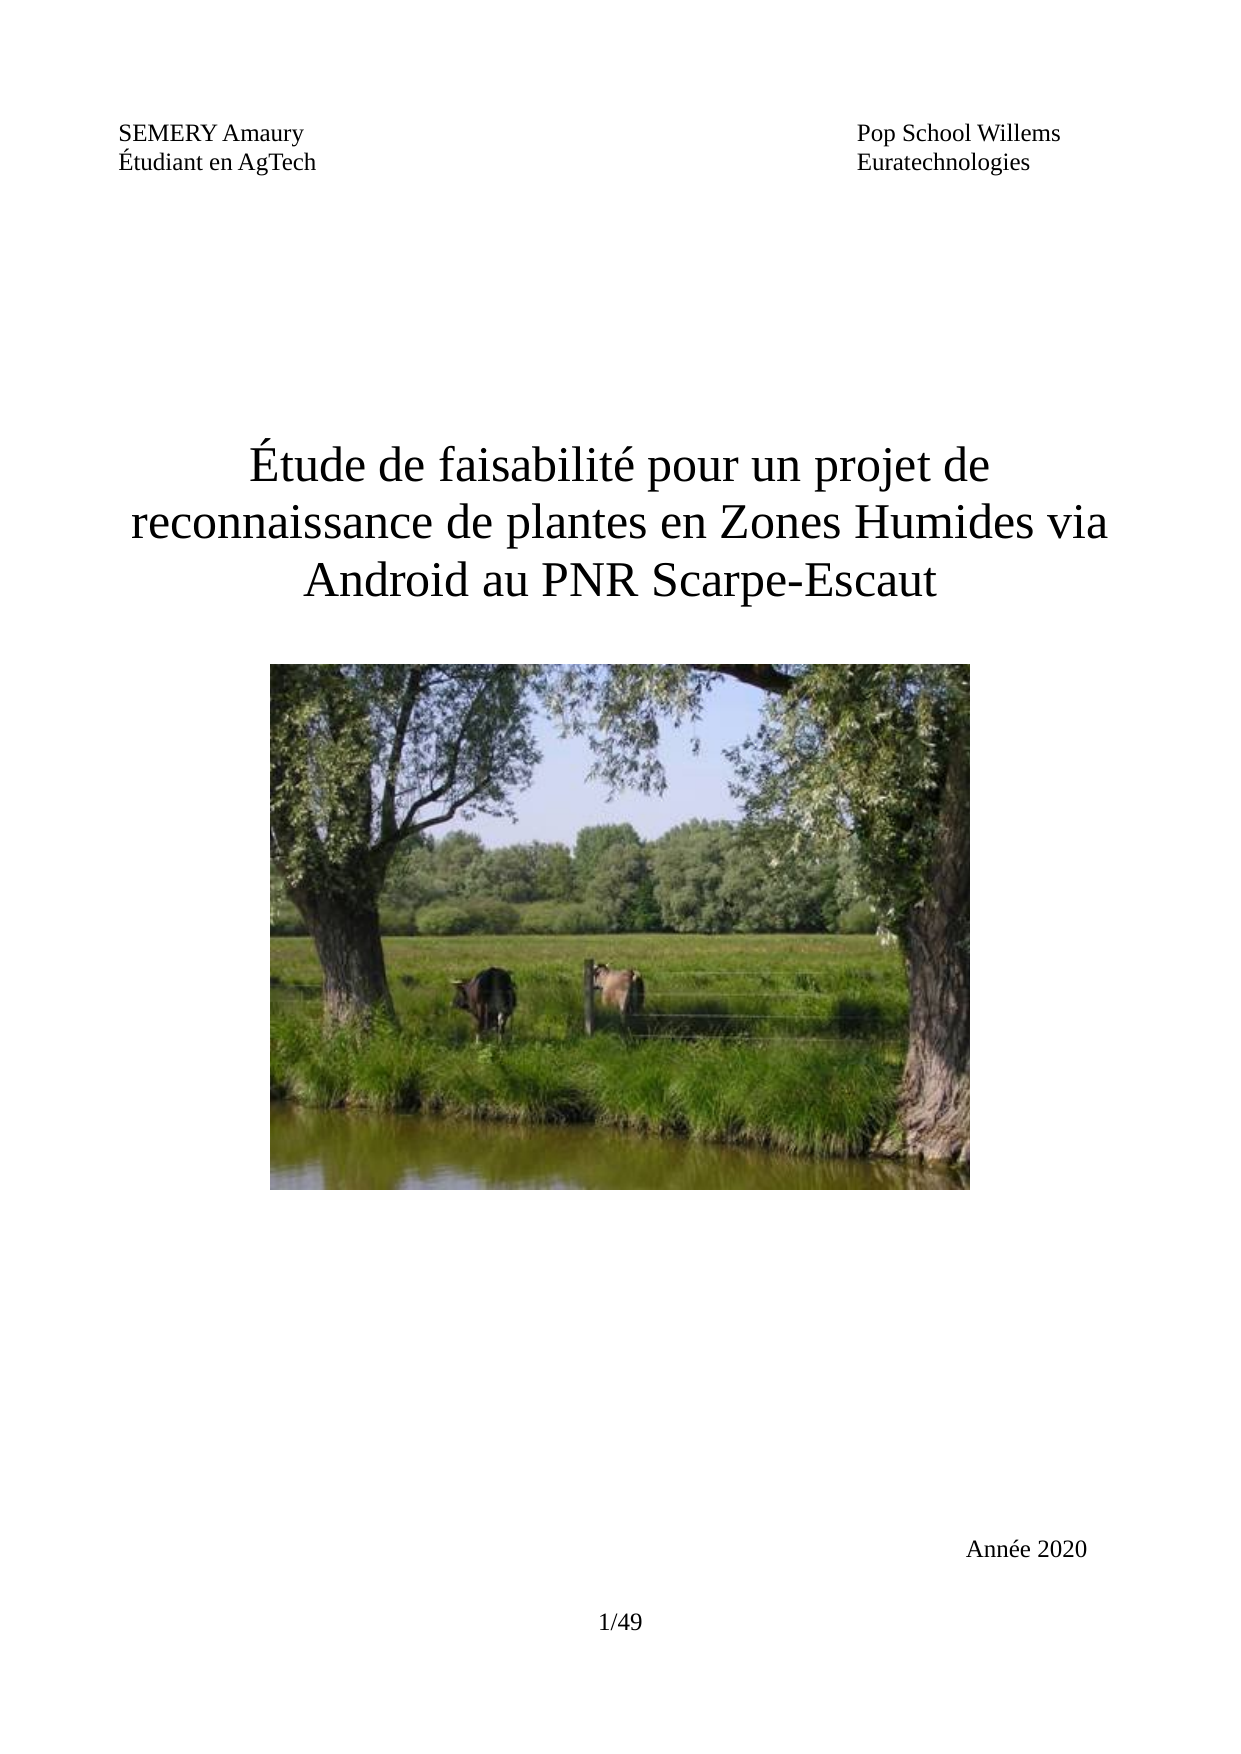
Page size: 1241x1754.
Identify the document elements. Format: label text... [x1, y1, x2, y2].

picture [270, 664, 970, 1190]
text Étudiant en AgTech Euratechnologies [118, 147, 1122, 176]
text Étude de faisabilité pour un projet de reconnaissance de plantes en Zones Humides via Android au PNR Scarpe-Escaut [118, 434, 1122, 607]
text SEMERY Amaury Pop School Willems [118, 118, 1122, 147]
text Année 2020 [118, 1534, 1122, 1563]
